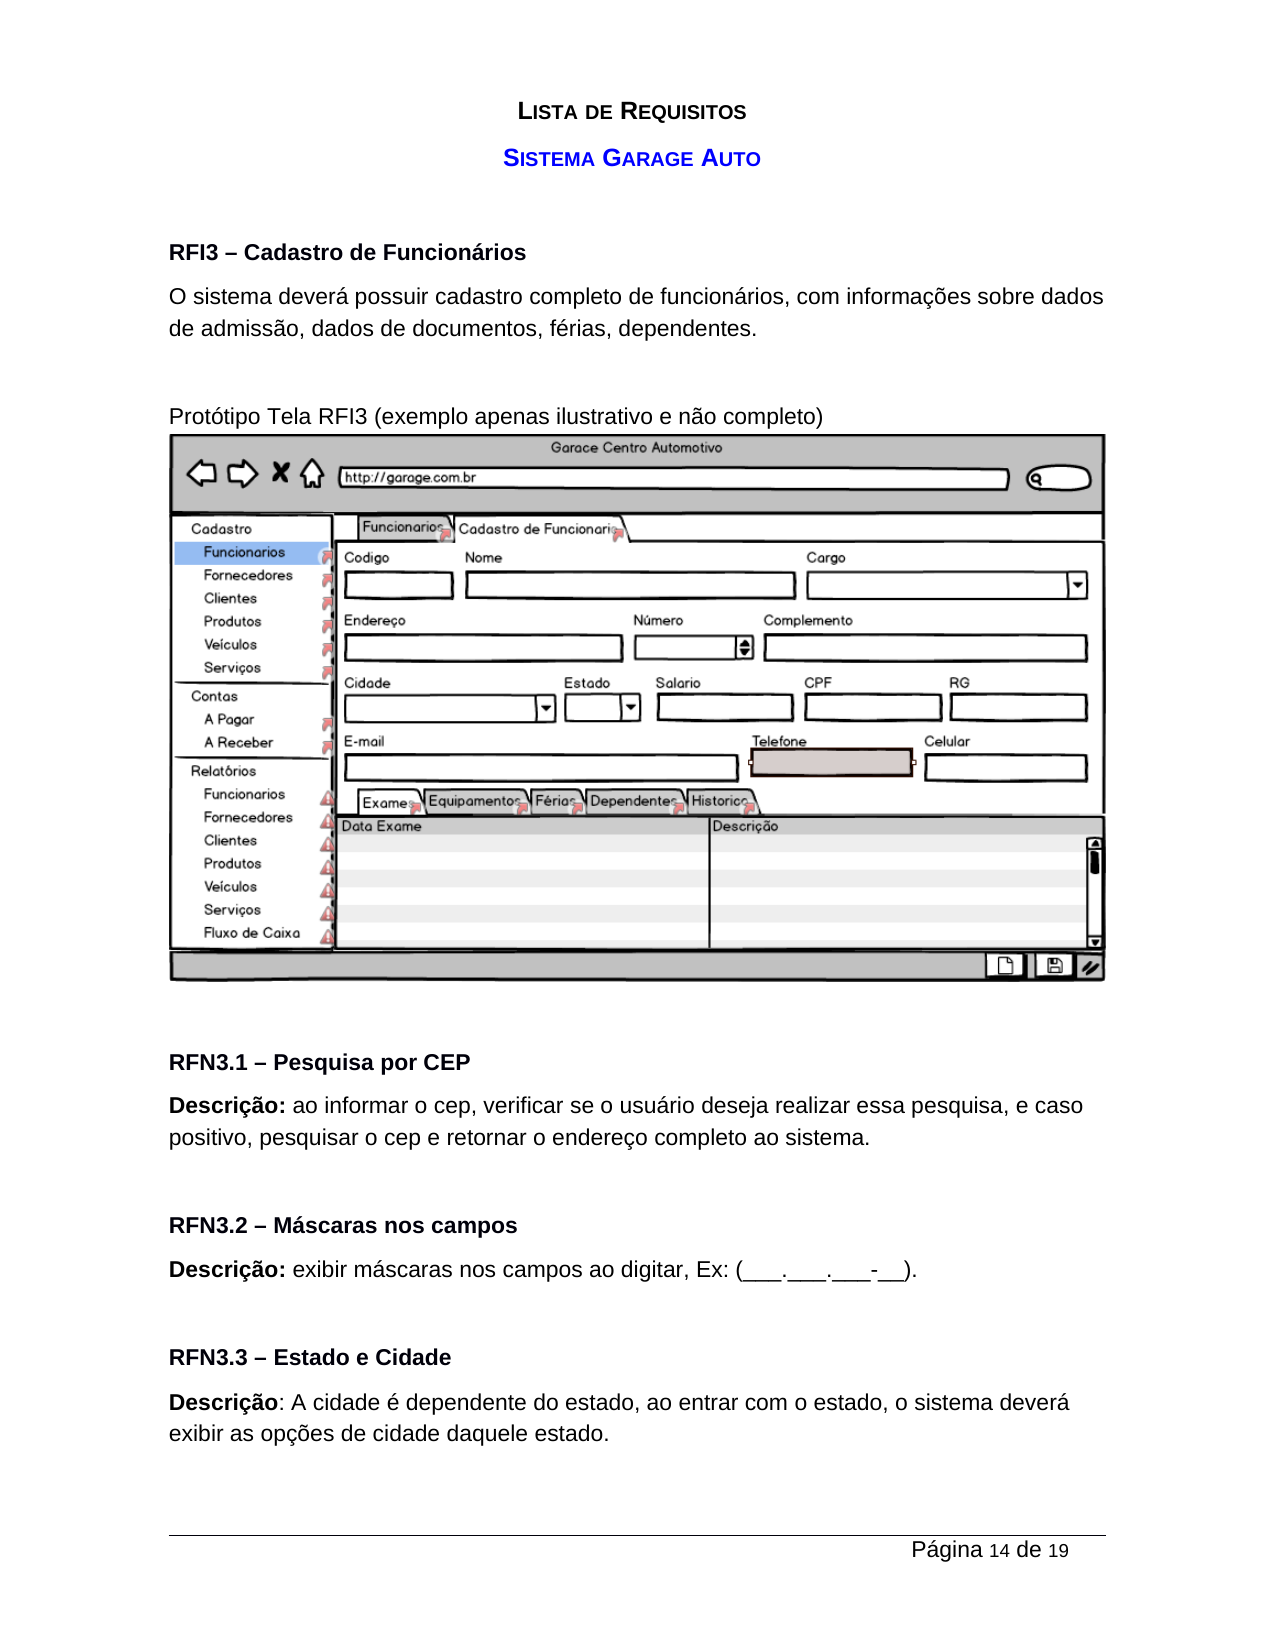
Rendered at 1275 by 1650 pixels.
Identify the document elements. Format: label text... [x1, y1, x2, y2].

text Protótipo Tela RFI3 (exemplo apenas ilustrativo e não completo) [169, 403, 1106, 429]
subtitle RFN3.1 – Pesquisa por CEP [169, 1048, 1106, 1075]
text O sistema deverá possuir cadastro completo de funcionários, com informações sobre dados de admissão, dados de documentos, férias, dependentes. [169, 283, 1106, 341]
text Descrição: ao informar o cep, verificar se o usuário deseja realizar essa pesquisa, e caso positivo, pesquisar o cep e retornar o endereço completo ao sistema. [169, 1092, 1106, 1150]
text Descrição: A cidade é dependente do estado, ao entrar com o estado, o sistema deverá exibir as opções de cidade daquele estado. [169, 1388, 1106, 1446]
picture [168, 434, 1107, 982]
subtitle RFN3.3 – Estado e Cidade [169, 1344, 1106, 1371]
text Descrição: exibir máscaras nos campos ao digitar, Ex: (___.___.___-__). [169, 1256, 1106, 1283]
subtitle RFN3.2 – Máscaras nos campos [169, 1212, 1106, 1238]
subtitle RFI3 – Cadastro de Funcionários [169, 239, 1106, 265]
